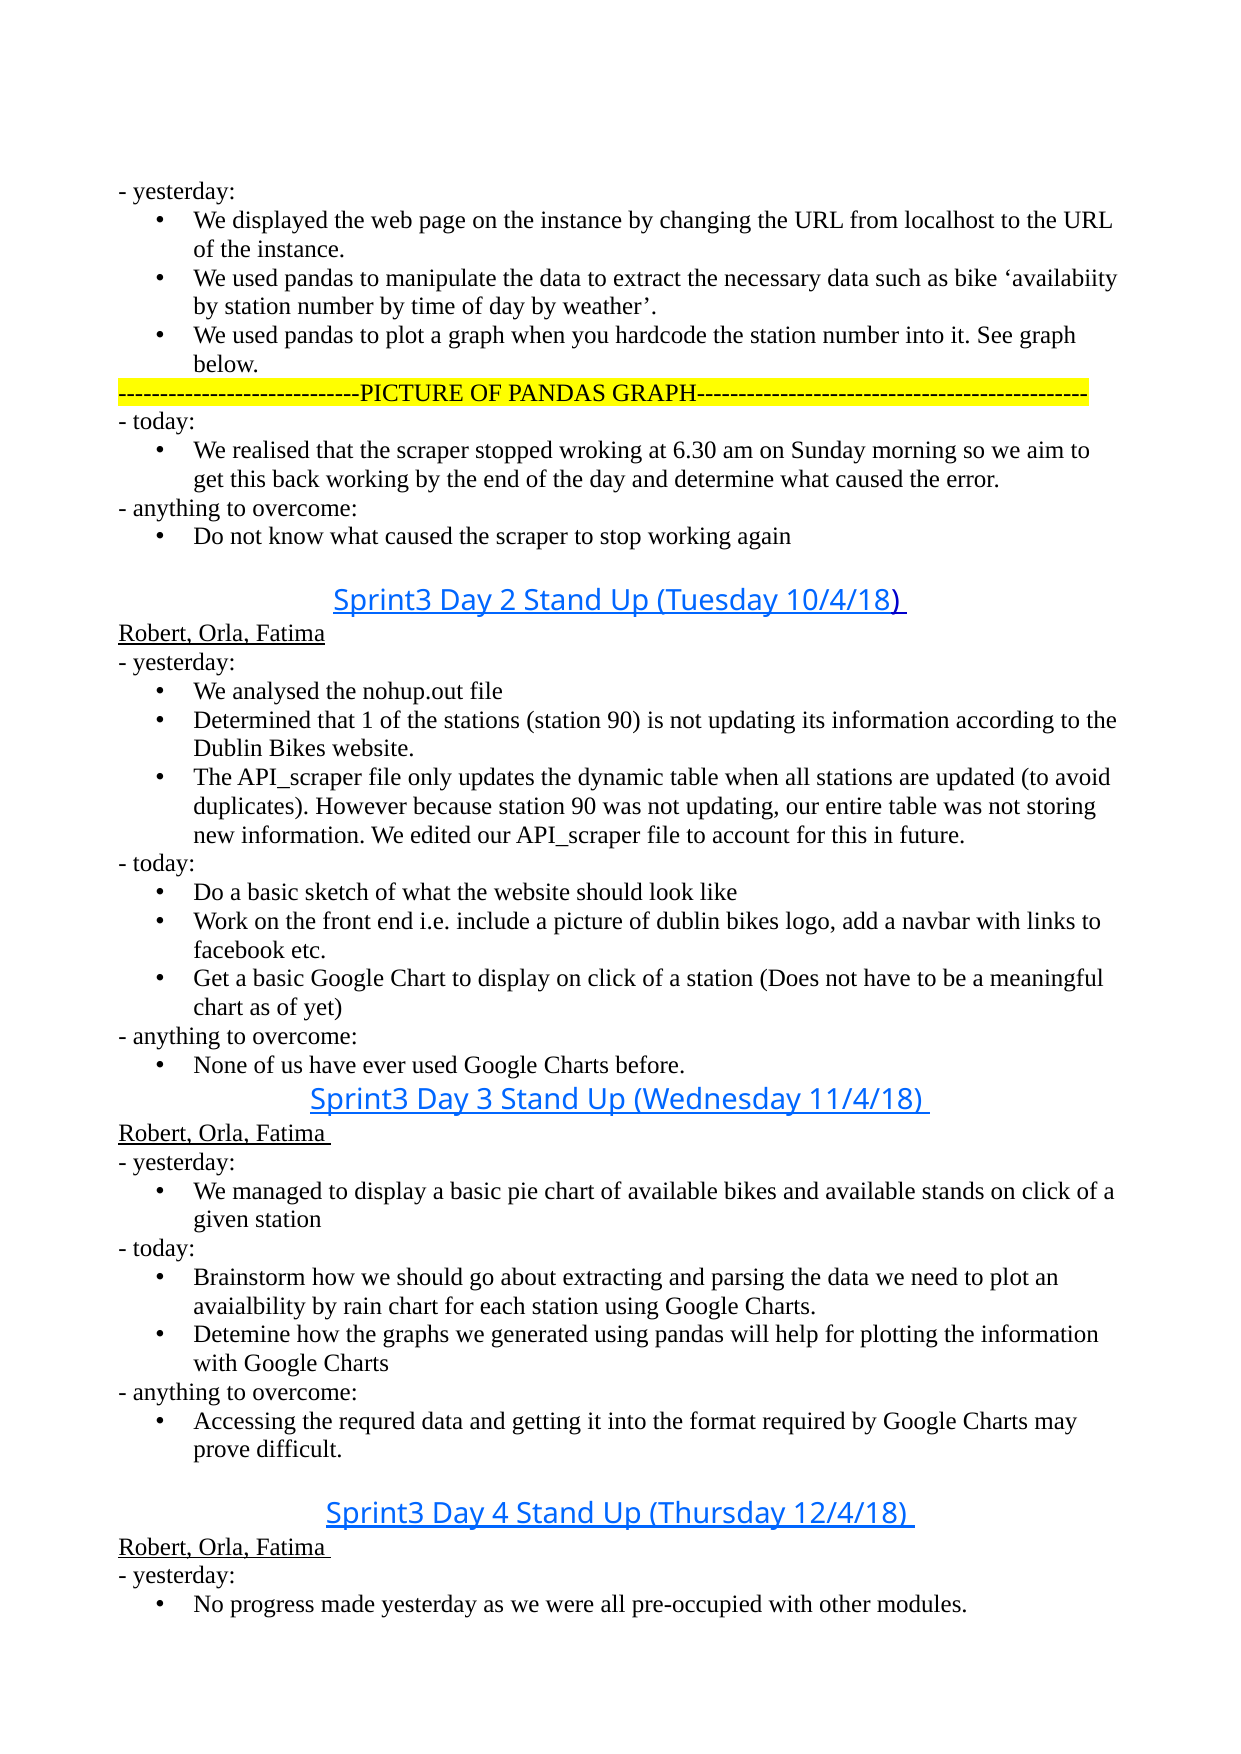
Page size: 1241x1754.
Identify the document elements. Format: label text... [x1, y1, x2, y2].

text Sprint3 Day 4 Stand Up (Thursday 12/4/18) [118, 1492, 1122, 1532]
list No progress made yesterday as we were all pre-occupied with other modules. [156, 1589, 1122, 1618]
list None of us have ever used Google Charts before. [156, 1050, 1122, 1078]
text - yesterday: [118, 1560, 1122, 1589]
list Get a basic Google Chart to display on click of a station (Does not have to be a meaningful chart as of yet) [156, 963, 1122, 1021]
text - today: [118, 1233, 1122, 1262]
text - anything to overcome: [118, 493, 1122, 521]
list Do a basic sketch of what the website should look like [156, 877, 1122, 906]
text - yesterday: [118, 1147, 1122, 1176]
list We displayed the web page on the instance by changing the URL from localhost to the URL of the instance. [156, 205, 1122, 263]
text Robert, Orla, Fatima [118, 618, 1122, 647]
text - yesterday: [118, 647, 1122, 676]
list Detemine how the graphs we generated using pandas will help for plotting the information with Google Charts [156, 1319, 1122, 1377]
list Accessing the requred data and getting it into the format required by Google Charts may prove difficult. [156, 1406, 1122, 1463]
list The API_scraper file only updates the dynamic table when all stations are updated (to avoid duplicates). However because station 90 was not updating, our entire table was not storing new information. We edited our API_scraper file to account for this in future. [156, 762, 1122, 848]
list Brainstorm how we should go about extracting and parsing the data we need to plot an avaialbility by rain chart for each station using Google Charts. [156, 1262, 1122, 1319]
list Work on the front end i.e. include a picture of dublin bikes logo, add a navbar with links to facebook etc. [156, 906, 1122, 963]
text - anything to overcome: [118, 1021, 1122, 1050]
text - anything to overcome: [118, 1377, 1122, 1406]
text Sprint3 Day 2 Stand Up (Tuesday 10/4/18) [118, 579, 1122, 618]
text - today: [118, 406, 1122, 435]
text - yesterday: [118, 176, 1122, 205]
list We used pandas to plot a graph when you hardcode the station number into it. See graph below. [156, 320, 1122, 378]
list We realised that the scraper stopped wroking at 6.30 am on Sunday morning so we aim to get this back working by the end of the day and determine what caused the error. [156, 435, 1122, 493]
list We used pandas to manipulate the data to extract the necessary data such as bike ‘availabiity by station number by time of day by weather’. [156, 263, 1122, 320]
text -----------------------------PICTURE OF PANDAS GRAPH----------------------------------------------- [118, 378, 1122, 406]
text Robert, Orla, Fatima [118, 1118, 1122, 1147]
list We managed to display a basic pie chart of available bikes and available stands on click of a given station [156, 1176, 1122, 1233]
list We analysed the nohup.out file [156, 676, 1122, 705]
list Determined that 1 of the stations (station 90) is not updating its information according to the Dublin Bikes website. [156, 705, 1122, 762]
text Sprint3 Day 3 Stand Up (Wednesday 11/4/18) [118, 1078, 1122, 1118]
list Do not know what caused the scraper to stop working again [156, 521, 1122, 550]
text - today: [118, 848, 1122, 877]
text Robert, Orla, Fatima [118, 1532, 1122, 1560]
